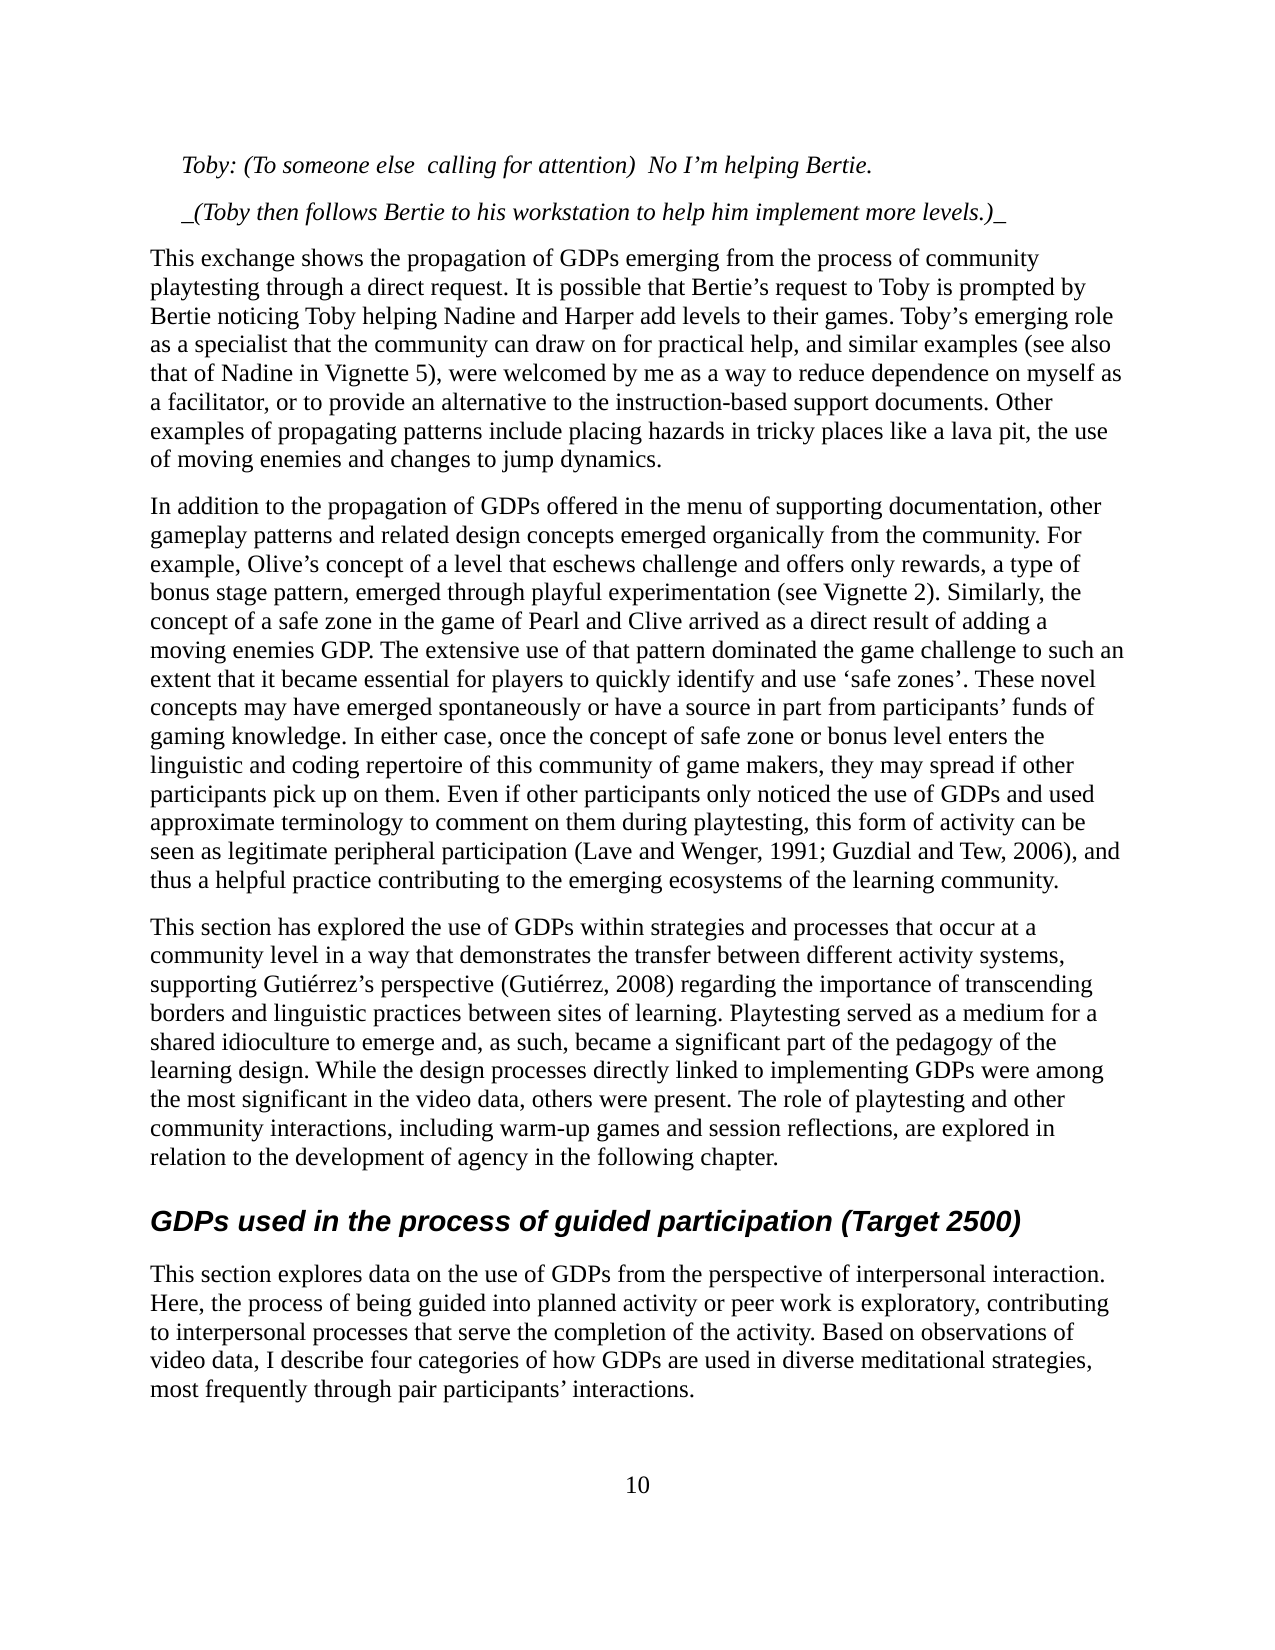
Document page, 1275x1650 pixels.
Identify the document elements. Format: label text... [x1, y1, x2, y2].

text _(Toby then follows Bertie to his workstation to help him implement more levels.)_ [150, 197, 1125, 225]
text This exchange shows the propagation of GDPs emerging from the process of community playtesting through a direct request. It is possible that Bertie’s request to Toby is prompted by Bertie noticing Toby helping Nadine and Harper add levels to their games. Toby’s emerging role as a specialist that the community can draw on for practical help, and similar examples (see also that of Nadine in Vignette 5), were welcomed by me as a way to reduce dependence on myself as a facilitator, or to provide an alternative to the instruction-based support documents. Other examples of propagating patterns include placing hazards in tricky places like a lava pit, the use of moving enemies and changes to jump dynamics. [150, 243, 1125, 473]
text This section explores data on the use of GDPs from the perspective of interpersonal interaction. Here, the process of being guided into planned activity or peer work is exploratory, contributing to interpersonal processes that serve the completion of the activity. Based on observations of video data, I describe four categories of how GDPs are used in diverse meditational strategies, most frequently through pair participants’ interactions. [150, 1259, 1125, 1403]
text Toby: (To someone else calling for attention) No I’m helping Bertie. [150, 150, 1125, 179]
subtitle GDPs used in the process of guided participation (Target 2500) [150, 1204, 1125, 1238]
text In addition to the propagation of GDPs offered in the menu of supporting documentation, other gameplay patterns and related design concepts emerged organically from the community. For example, Olive’s concept of a level that eschews challenge and offers only rewards, a type of bonus stage pattern, emerged through playful experimentation (see Vignette 2). Similarly, the concept of a safe zone in the game of Pearl and Clive arrived as a direct result of adding a moving enemies GDP. The extensive use of that pattern dominated the game challenge to such an extent that it became essential for players to quickly identify and use ‘safe zones’. These novel concepts may have emerged spontaneously or have a source in part from participants’ funds of gaming knowledge. In either case, once the concept of safe zone or bonus level enters the linguistic and coding repertoire of this community of game makers, they may spread if other participants pick up on them. Even if other participants only noticed the use of GDPs and used approximate terminology to comment on them during playtesting, this form of activity can be seen as legitimate peripheral participation (Lave and Wenger, 1991; Guzdial and Tew, 2006), and thus a helpful practice contributing to the emerging ecosystems of the learning community. [150, 491, 1125, 894]
text This section has explored the use of GDPs within strategies and processes that occur at a community level in a way that demonstrates the transfer between different activity systems, supporting Gutiérrez’s perspective (Gutiérrez, 2008) regarding the importance of transcending borders and linguistic practices between sites of learning. Playtesting served as a medium for a shared idioculture to emerge and, as such, became a significant part of the pedagogy of the learning design. While the design processes directly linked to implementing GDPs were among the most significant in the video data, others were present. The role of playtesting and other community interactions, including warm-up games and session reflections, are explored in relation to the development of agency in the following chapter. [150, 912, 1125, 1170]
